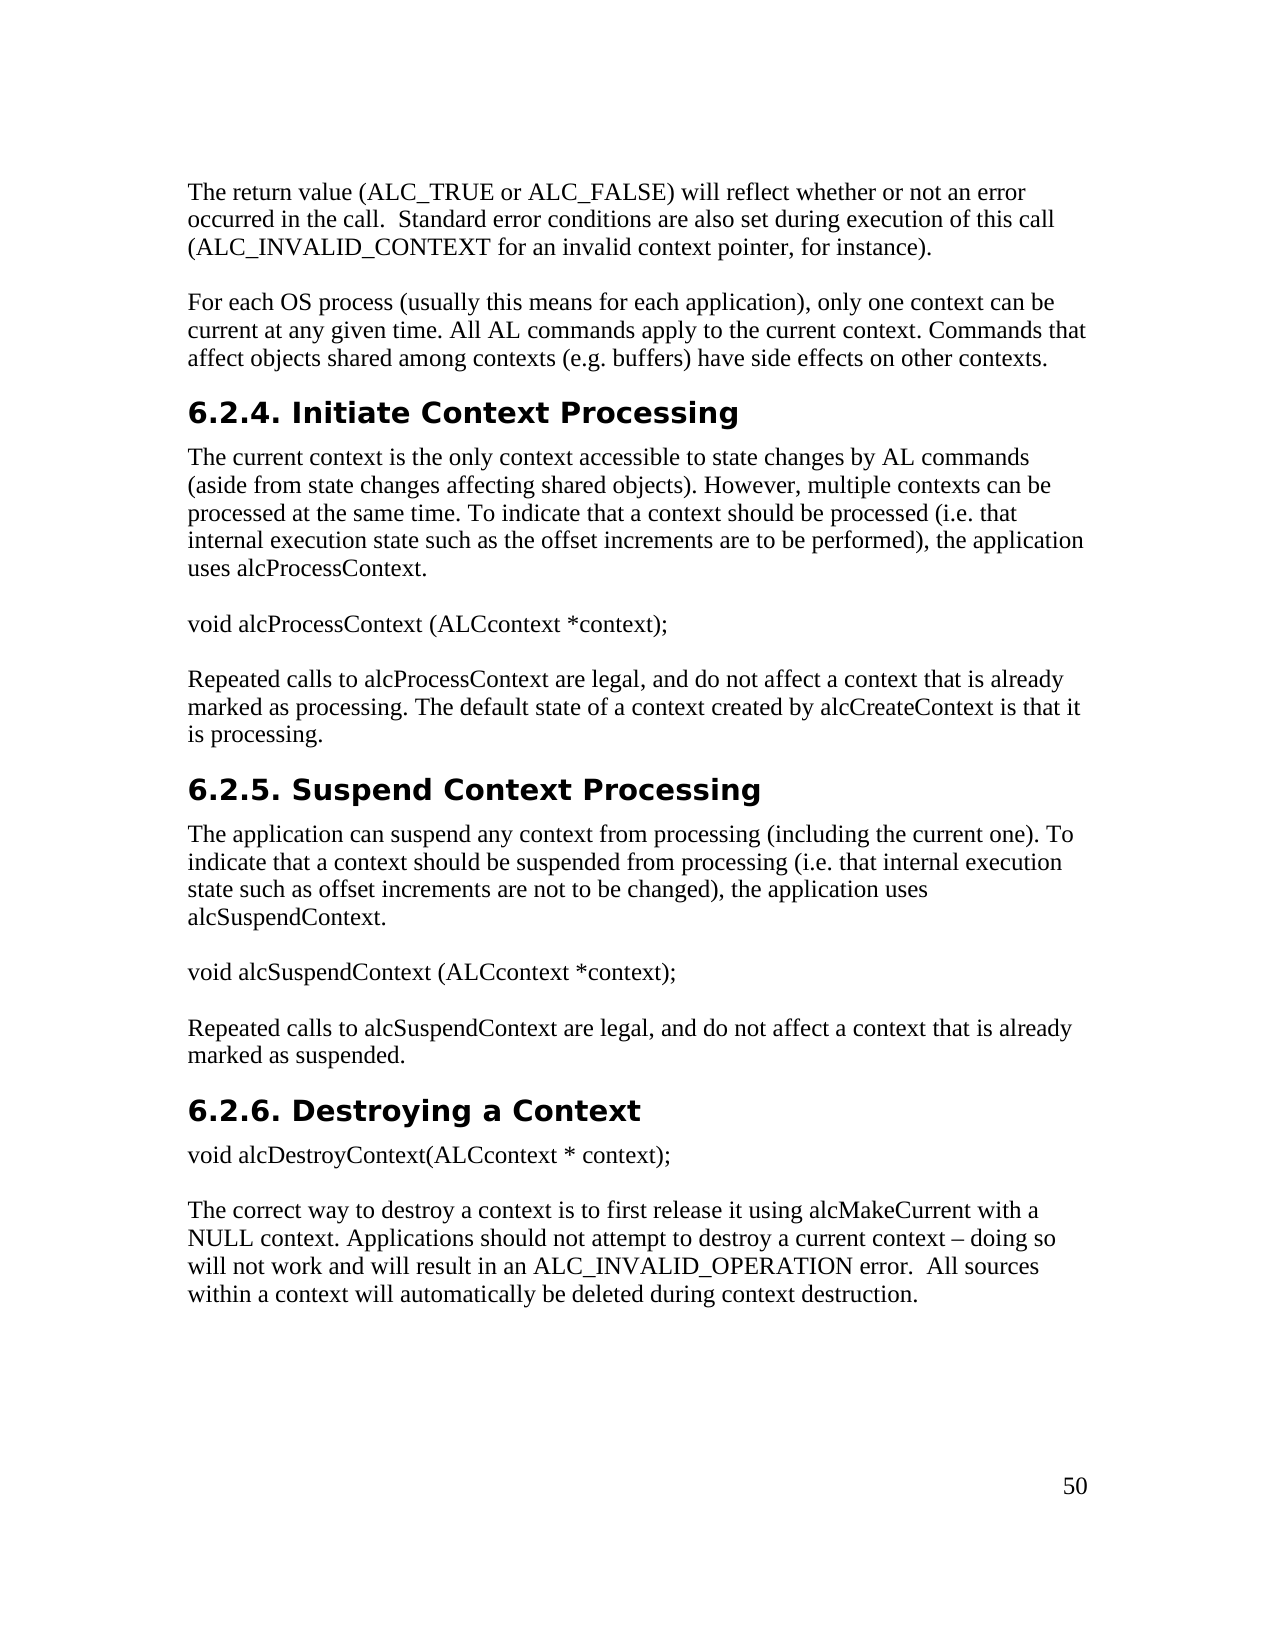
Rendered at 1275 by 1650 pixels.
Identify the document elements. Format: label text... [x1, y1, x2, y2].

subtitle Destroying a Context [187, 1094, 1087, 1129]
text The application can suspend any context from processing (including the current one). To indicate that a context should be suspended from processing (i.e. that internal execution state such as offset increments are not to be changed), the application uses alcSuspendContext. [187, 820, 1087, 931]
text The return value (ALC_TRUE or ALC_FALSE) will reflect whether or not an error occurred in the call. Standard error conditions are also set during execution of this call (ALC_INVALID_CONTEXT for an invalid context pointer, for instance). [187, 178, 1087, 261]
subtitle Suspend Context Processing [187, 773, 1087, 807]
text Repeated calls to alcProcessContext are legal, and do not affect a context that is already marked as processing. The default state of a context created by alcCreateContext is that it is processing. [187, 665, 1087, 748]
text For each OS process (usually this means for each application), only one context can be current at any given time. All AL commands apply to the current context. Commands that affect objects shared among contexts (e.g. buffers) have side effects on other contexts. [187, 288, 1087, 372]
text void alcDestroyContext(ALCcontext * context); [187, 1141, 1087, 1169]
text void alcProcessContext (ALCcontext *context); [187, 610, 1087, 637]
text void alcSuspendContext (ALCcontext *context); [187, 958, 1087, 986]
text The correct way to destroy a context is to first release it using alcMakeCurrent with a NULL context. Applications should not attempt to destroy a current context – doing so will not work and will result in an ALC_INVALID_OPERATION error. All sources within a context will automatically be deleted during context destruction. [187, 1197, 1087, 1307]
text Repeated calls to alcSuspendContext are legal, and do not affect a context that is already marked as suspended. [187, 1014, 1087, 1069]
text The current context is the only context accessible to state changes by AL commands (aside from state changes affecting shared objects). However, multiple contexts can be processed at the same time. To indicate that a context should be processed (i.e. that internal execution state such as the offset increments are to be performed), the application uses alcProcessContext. [187, 443, 1087, 582]
subtitle Initiate Context Processing [187, 397, 1087, 431]
